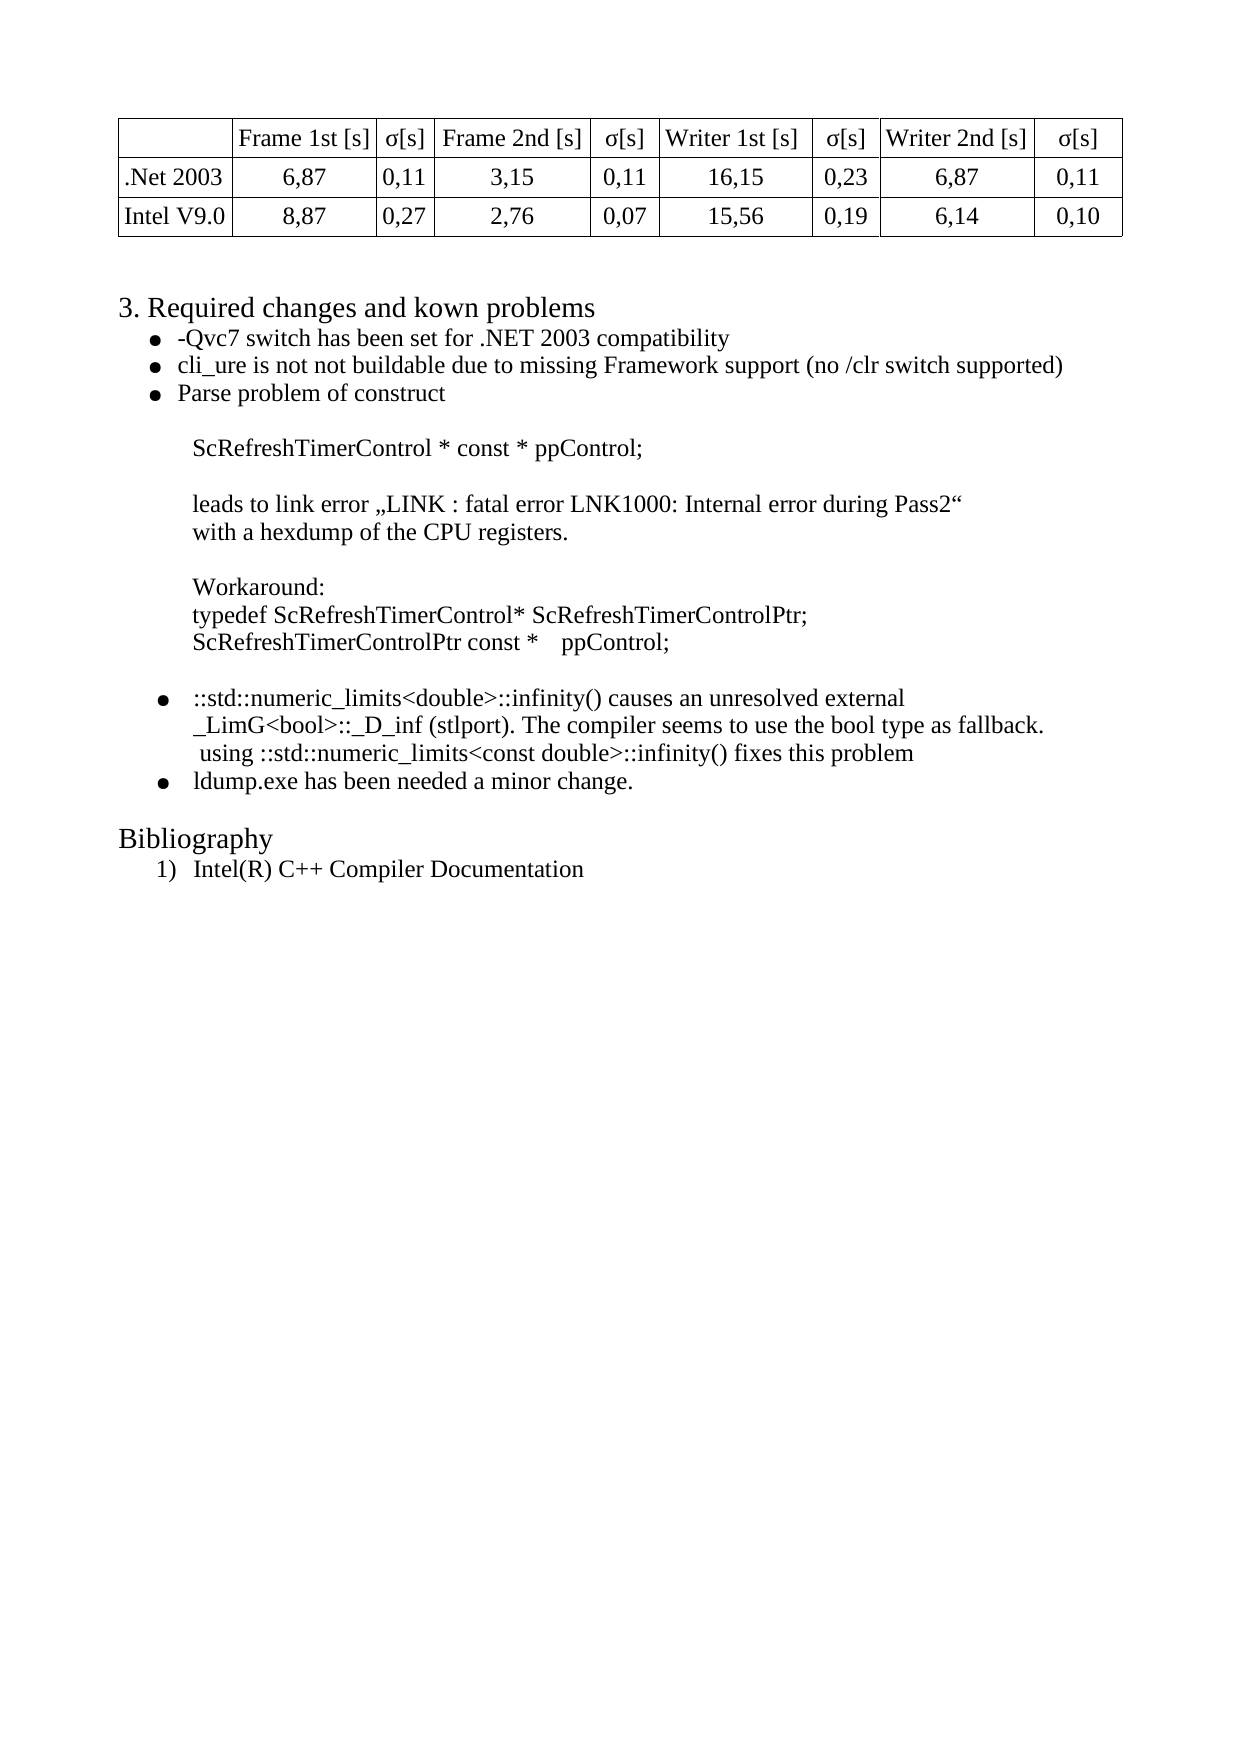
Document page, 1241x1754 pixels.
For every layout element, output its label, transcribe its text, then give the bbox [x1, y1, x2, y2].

table_cell 0,23 [813, 158, 879, 197]
table_cell 0,10 [1035, 198, 1122, 236]
table_cell 0,11 [377, 158, 434, 197]
table_cell 8,87 [233, 198, 376, 236]
table_cell 0,11 [1035, 158, 1122, 197]
table_header σ[s] [1035, 119, 1122, 157]
table_cell 15,56 [660, 198, 812, 236]
table_header [119, 119, 232, 157]
list cli_ure is not not buildable due to missing Framework support (no /clr switch supported) [148, 351, 1122, 379]
table_header Writer 1st [s] [660, 119, 812, 157]
text ScRefreshTimerControlPtr const * ppControl; [118, 628, 1122, 656]
table_cell 0,07 [591, 198, 659, 236]
list using ::std::numeric_limits<const double>::infinity() fixes this problem [156, 739, 1122, 767]
list Parse problem of construct [148, 379, 1122, 407]
table_cell 3,15 [435, 158, 590, 197]
table_cell Intel V9.0 [119, 198, 232, 236]
table_cell 6,14 [881, 198, 1034, 236]
text typedef ScRefreshTimerControl* ScRefreshTimerControlPtr; [118, 601, 1122, 628]
table_cell 0,27 [377, 198, 434, 236]
table_cell 6,87 [881, 158, 1034, 197]
table_header Frame 1st [s] [233, 119, 376, 157]
table_cell .Net 2003 [119, 158, 232, 197]
table_header Writer 2nd [s] [881, 119, 1034, 157]
text Bibliography [118, 822, 1122, 855]
text Workaround: [118, 573, 1122, 601]
table_header σ[s] [377, 119, 434, 157]
table_header Frame 2nd [s] [435, 119, 590, 157]
table_cell 16,15 [660, 158, 812, 197]
list Intel(R) C++ Compiler Documentation [156, 855, 1122, 882]
table_header σ[s] [591, 119, 659, 157]
table_cell 0,11 [591, 158, 659, 197]
list -Qvc7 switch has been set for .NET 2003 compatibility [148, 324, 1122, 351]
text ScRefreshTimerControl * const * ppControl; [118, 434, 1122, 462]
list ::std::numeric_limits<double>::infinity() causes an unresolved external [156, 684, 1122, 712]
text 3. Required changes and kown problems [118, 291, 1122, 324]
table_header σ[s] [813, 119, 879, 157]
list ldump.exe has been needed a minor change. [156, 767, 1122, 795]
table_cell 0,19 [813, 198, 879, 236]
table_cell 6,87 [233, 158, 376, 197]
table_cell 2,76 [435, 198, 590, 236]
text leads to link error „LINK : fatal error LNK1000: Internal error during Pass2“ with a hexdump of the CPU registers. [118, 490, 1122, 545]
list _LimG<bool>::_D_inf (stlport). The compiler seems to use the bool type as fallback. [156, 712, 1122, 739]
